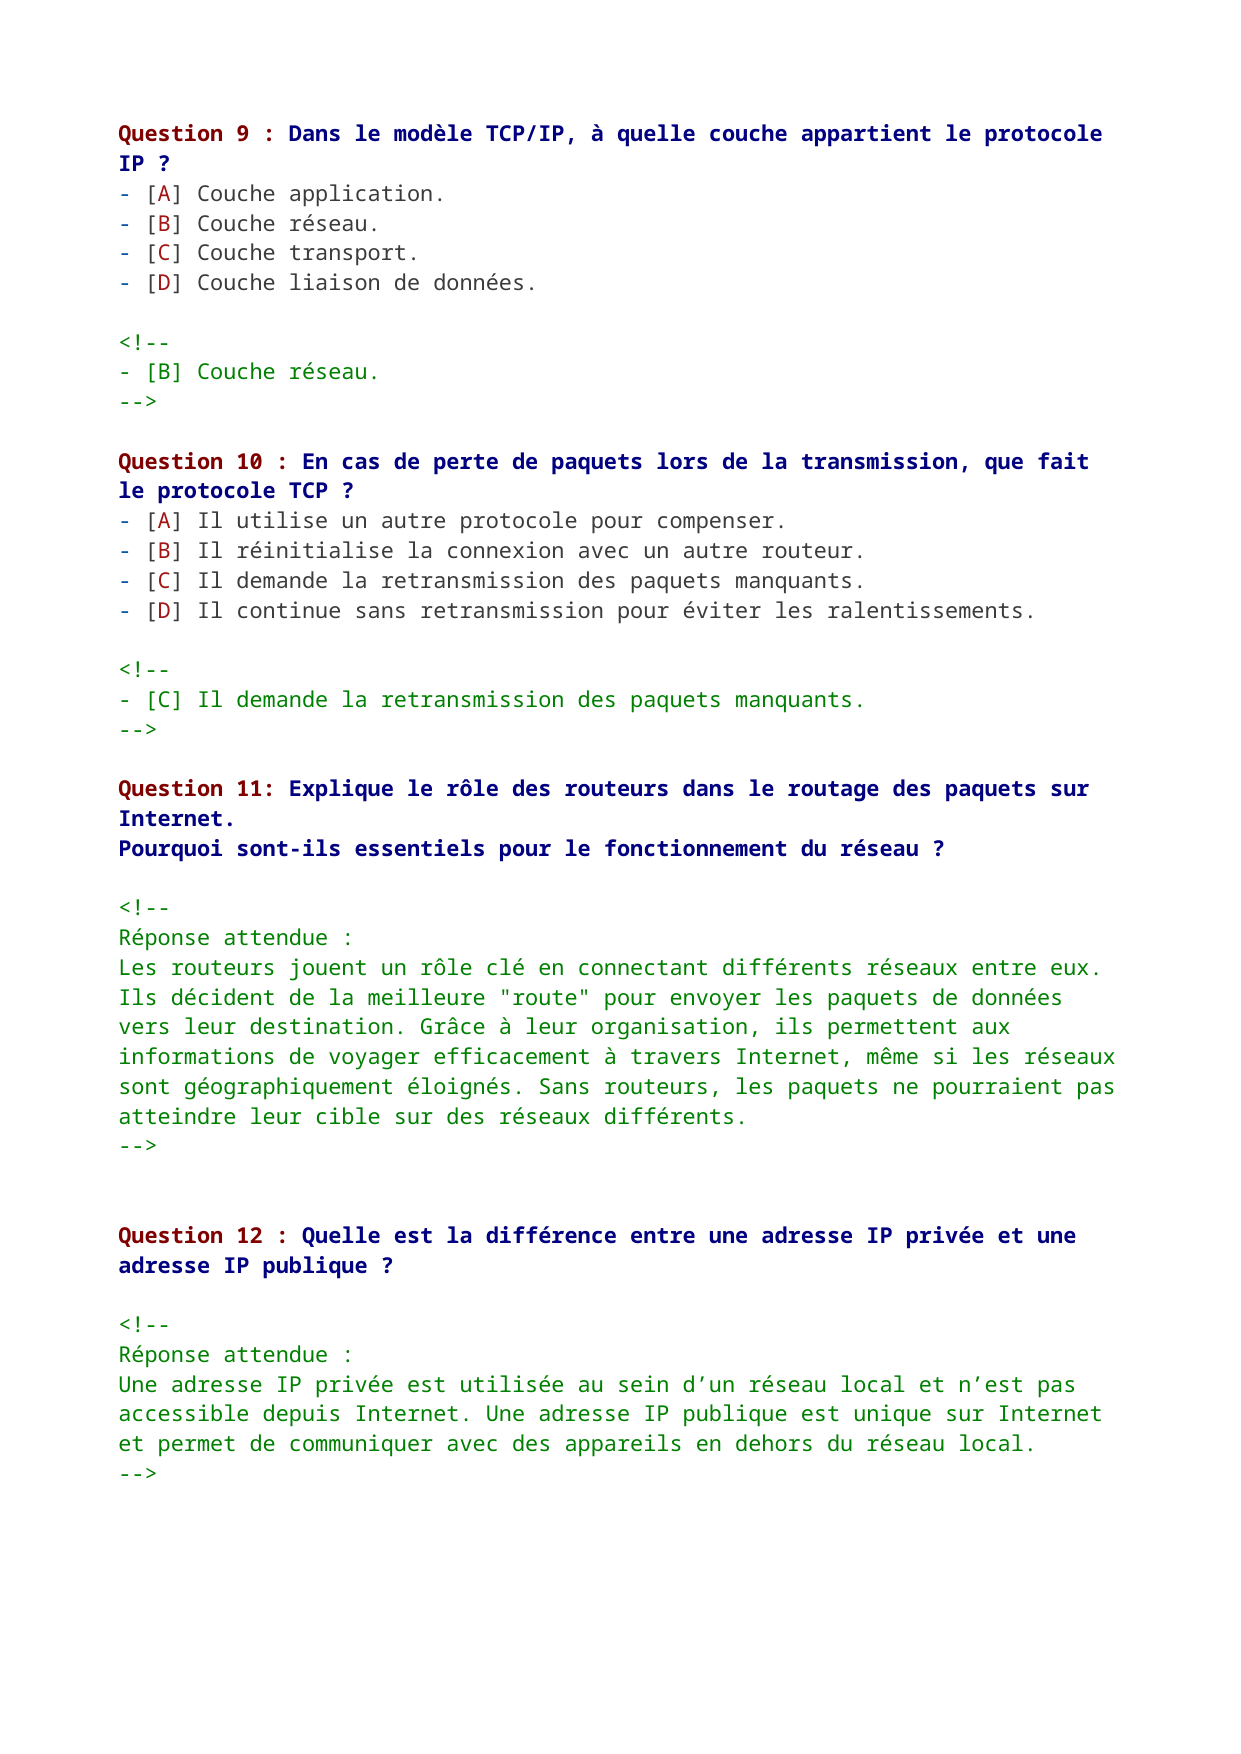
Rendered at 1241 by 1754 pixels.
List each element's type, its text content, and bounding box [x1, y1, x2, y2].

text - [B] Il réinitialise la connexion avec un autre routeur. [118, 535, 1122, 565]
text Réponse attendue : [118, 1339, 1122, 1369]
text Les routeurs jouent un rôle clé en connectant différents réseaux entre eux. Ils décident de la meilleure "route" pour envoyer les paquets de données vers leur destination. Grâce à leur organisation, ils permettent aux informations de voyager efficacement à travers Internet, même si les réseaux sont géographiquement éloignés. Sans routeurs, les paquets ne pourraient pas atteindre leur cible sur des réseaux différents. [118, 952, 1122, 1131]
text Question 10 : En cas de perte de paquets lors de la transmission, que fait le protocole TCP ? [118, 446, 1122, 505]
text --> [118, 386, 1122, 416]
text Réponse attendue : [118, 922, 1122, 952]
text - [C] Couche transport. [118, 237, 1122, 267]
text - [D] Il continue sans retransmission pour éviter les ralentissements. [118, 594, 1122, 624]
text - [A] Il utilise un autre protocole pour compenser. [118, 505, 1122, 535]
text Question 11: Explique le rôle des routeurs dans le routage des paquets sur Internet. [118, 773, 1122, 833]
text <!-- [118, 1309, 1122, 1339]
text - [C] Il demande la retransmission des paquets manquants. [118, 684, 1122, 714]
text Une adresse IP privée est utilisée au sein d’un réseau local et n’est pas accessible depuis Internet. Une adresse IP publique est unique sur Internet et permet de communiquer avec des appareils en dehors du réseau local. [118, 1369, 1122, 1458]
text --> [118, 1131, 1122, 1160]
text <!-- [118, 654, 1122, 684]
text - [C] Il demande la retransmission des paquets manquants. [118, 565, 1122, 594]
text --> [118, 1458, 1122, 1488]
text <!-- [118, 327, 1122, 356]
text Pourquoi sont-ils essentiels pour le fonctionnement du réseau ? [118, 833, 1122, 862]
text Question 9 : Dans le modèle TCP/IP, à quelle couche appartient le protocole IP ? [118, 118, 1122, 178]
text - [B] Couche réseau. [118, 356, 1122, 386]
text - [A] Couche application. [118, 178, 1122, 207]
text - [D] Couche liaison de données. [118, 267, 1122, 297]
text Question 12 : Quelle est la différence entre une adresse IP privée et une adresse IP publique ? [118, 1220, 1122, 1279]
text --> [118, 714, 1122, 743]
text - [B] Couche réseau. [118, 207, 1122, 237]
text <!-- [118, 892, 1122, 922]
